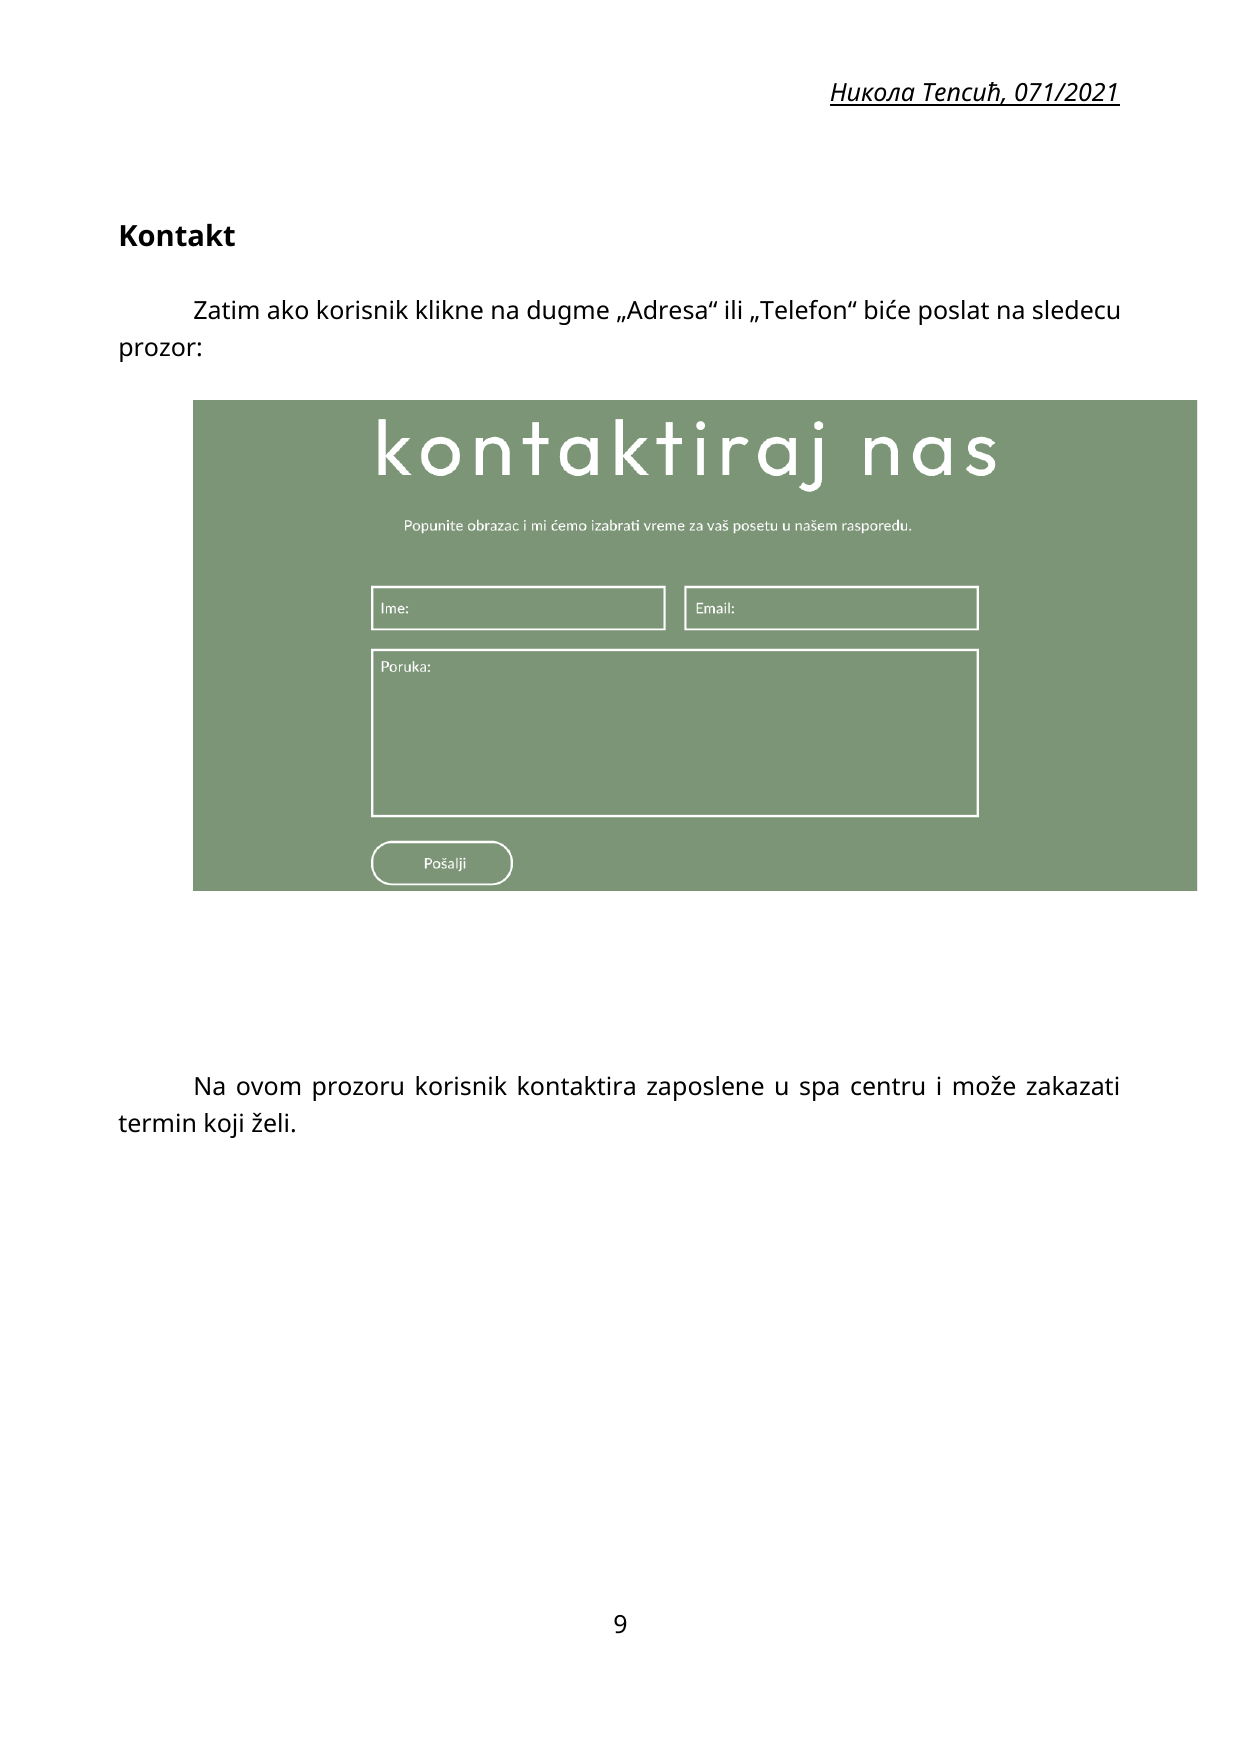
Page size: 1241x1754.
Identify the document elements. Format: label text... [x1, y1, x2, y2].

text Na ovom prozoru korisnik kontaktira zaposlene u spa centru i može zakazati termin koji želi. [118, 1069, 1122, 1140]
subtitle Kontakt [118, 216, 1122, 255]
text Zatim ako korisnik klikne na dugme „Adresa“ ili „Telefon“ biće poslat na sledecu prozor: [118, 293, 1122, 364]
